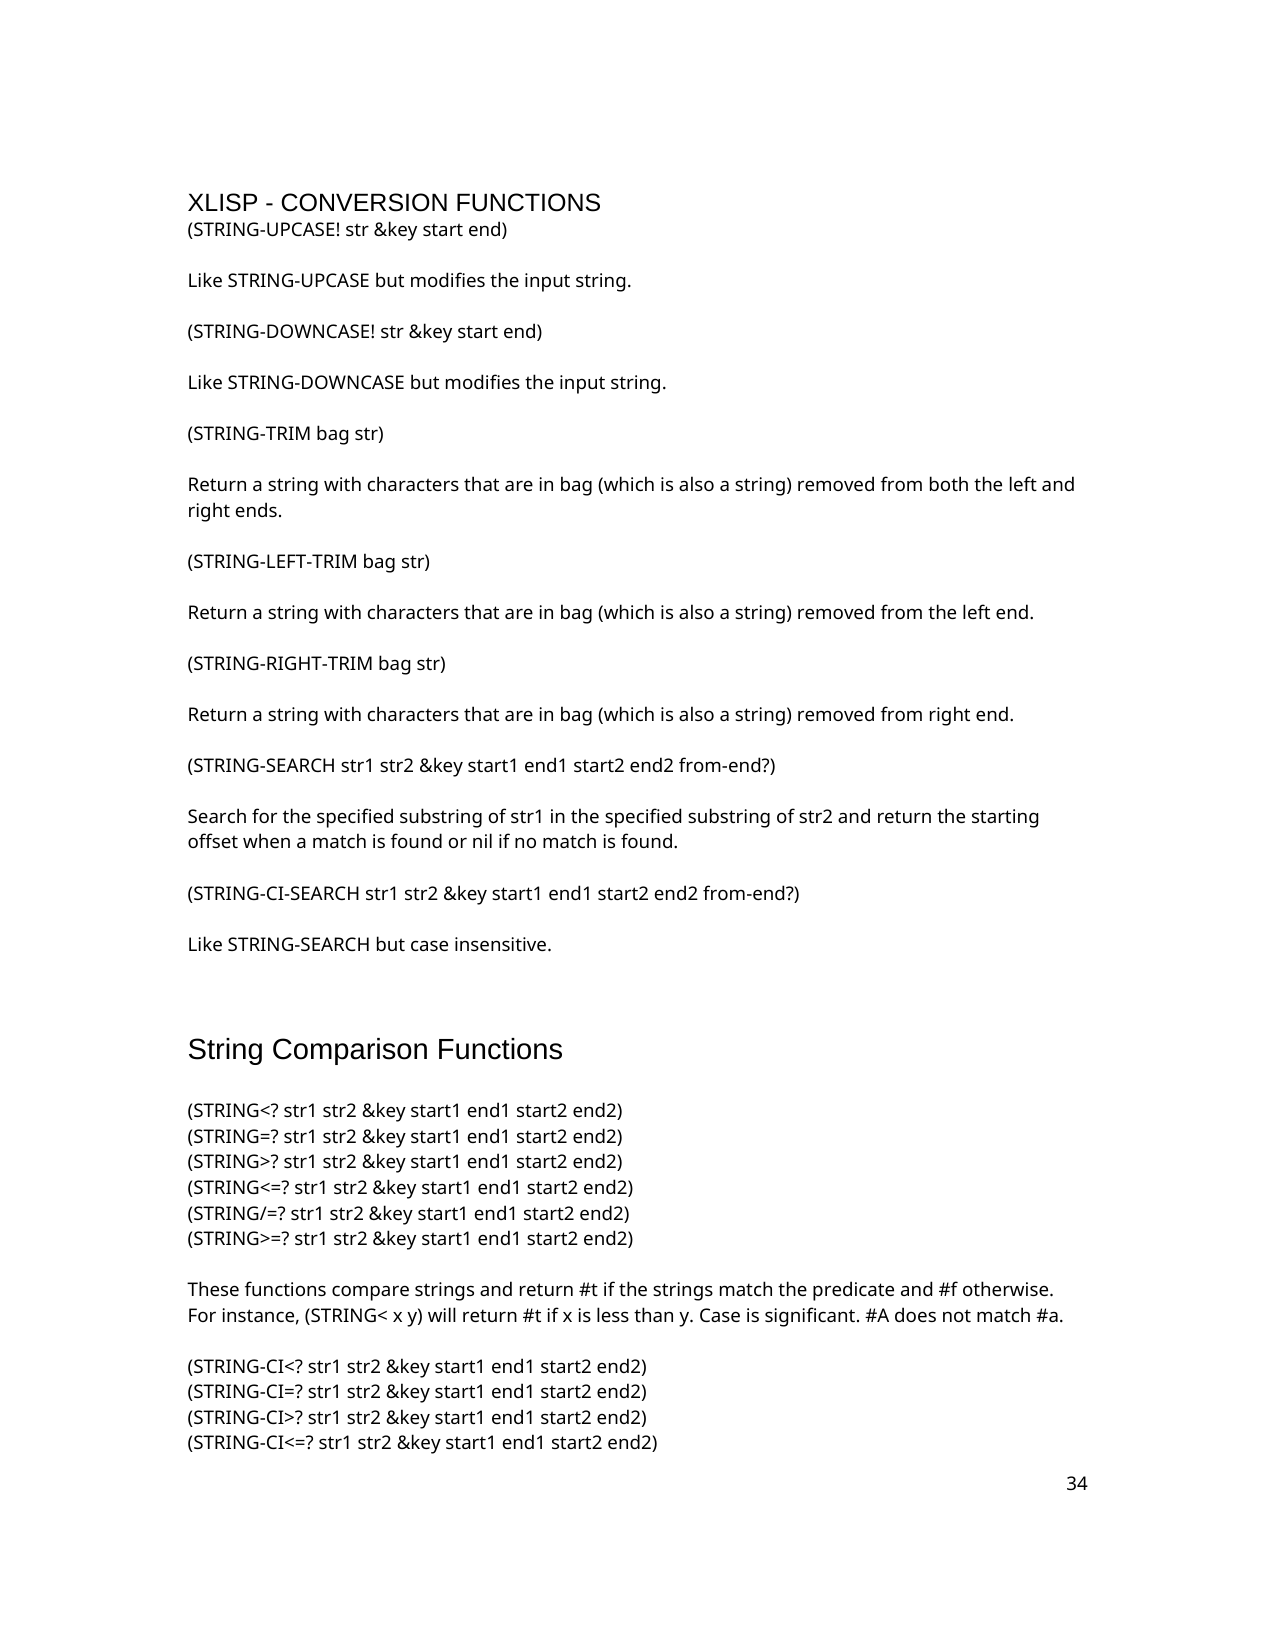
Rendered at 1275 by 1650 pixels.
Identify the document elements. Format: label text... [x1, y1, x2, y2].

text (STRING=? str1 str2 &key start1 end1 start2 end2) [187, 1123, 1087, 1149]
text (STRING-CI>? str1 str2 &key start1 end1 start2 end2) [187, 1404, 1087, 1429]
text (STRING-SEARCH str1 str2 &key start1 end1 start2 end2 from-end?) [187, 752, 1087, 778]
text (STRING-CI<? str1 str2 &key start1 end1 start2 end2) [187, 1353, 1087, 1378]
text Like STRING-UPCASE but modifies the input string. [187, 267, 1087, 293]
text (STRING>? str1 str2 &key start1 end1 start2 end2) [187, 1149, 1087, 1174]
subtitle String Comparison Functions [187, 1032, 1087, 1066]
text (STRING<=? str1 str2 &key start1 end1 start2 end2) [187, 1174, 1087, 1200]
text (STRING-RIGHT-TRIM bag str) [187, 650, 1087, 676]
text (STRING<? str1 str2 &key start1 end1 start2 end2) [187, 1098, 1087, 1123]
text (STRING-LEFT-TRIM bag str) [187, 548, 1087, 573]
text These functions compare strings and return #t if the strings match the predicate and #f otherwise. For instance, (STRING< x y) will return #t if x is less than y. Case is significant. #A does not match #a. [187, 1276, 1087, 1327]
text (STRING-TRIM bag str) [187, 420, 1087, 446]
text Search for the specified substring of str1 in the specified substring of str2 and return the starting offset when a match is found or nil if no match is found. [187, 803, 1087, 854]
text (STRING-DOWNCASE! str &key start end) [187, 318, 1087, 344]
text (STRING-UPCASE! str &key start end) [187, 216, 1087, 242]
text (STRING-CI=? str1 str2 &key start1 end1 start2 end2) [187, 1378, 1087, 1404]
text Like STRING-DOWNCASE but modifies the input string. [187, 369, 1087, 395]
text (STRING-CI-SEARCH str1 str2 &key start1 end1 start2 end2 from-end?) [187, 880, 1087, 905]
text (STRING>=? str1 str2 &key start1 end1 start2 end2) [187, 1225, 1087, 1251]
text Return a string with characters that are in bag (which is also a string) removed from right end. [187, 701, 1087, 727]
text Return a string with characters that are in bag (which is also a string) removed from the left end. [187, 599, 1087, 624]
text Return a string with characters that are in bag (which is also a string) removed from both the left and right ends. [187, 471, 1087, 522]
text (STRING/=? str1 str2 &key start1 end1 start2 end2) [187, 1200, 1087, 1225]
text Like STRING-SEARCH but case insensitive. [187, 931, 1087, 956]
text (STRING-CI<=? str1 str2 &key start1 end1 start2 end2) [187, 1429, 1087, 1455]
